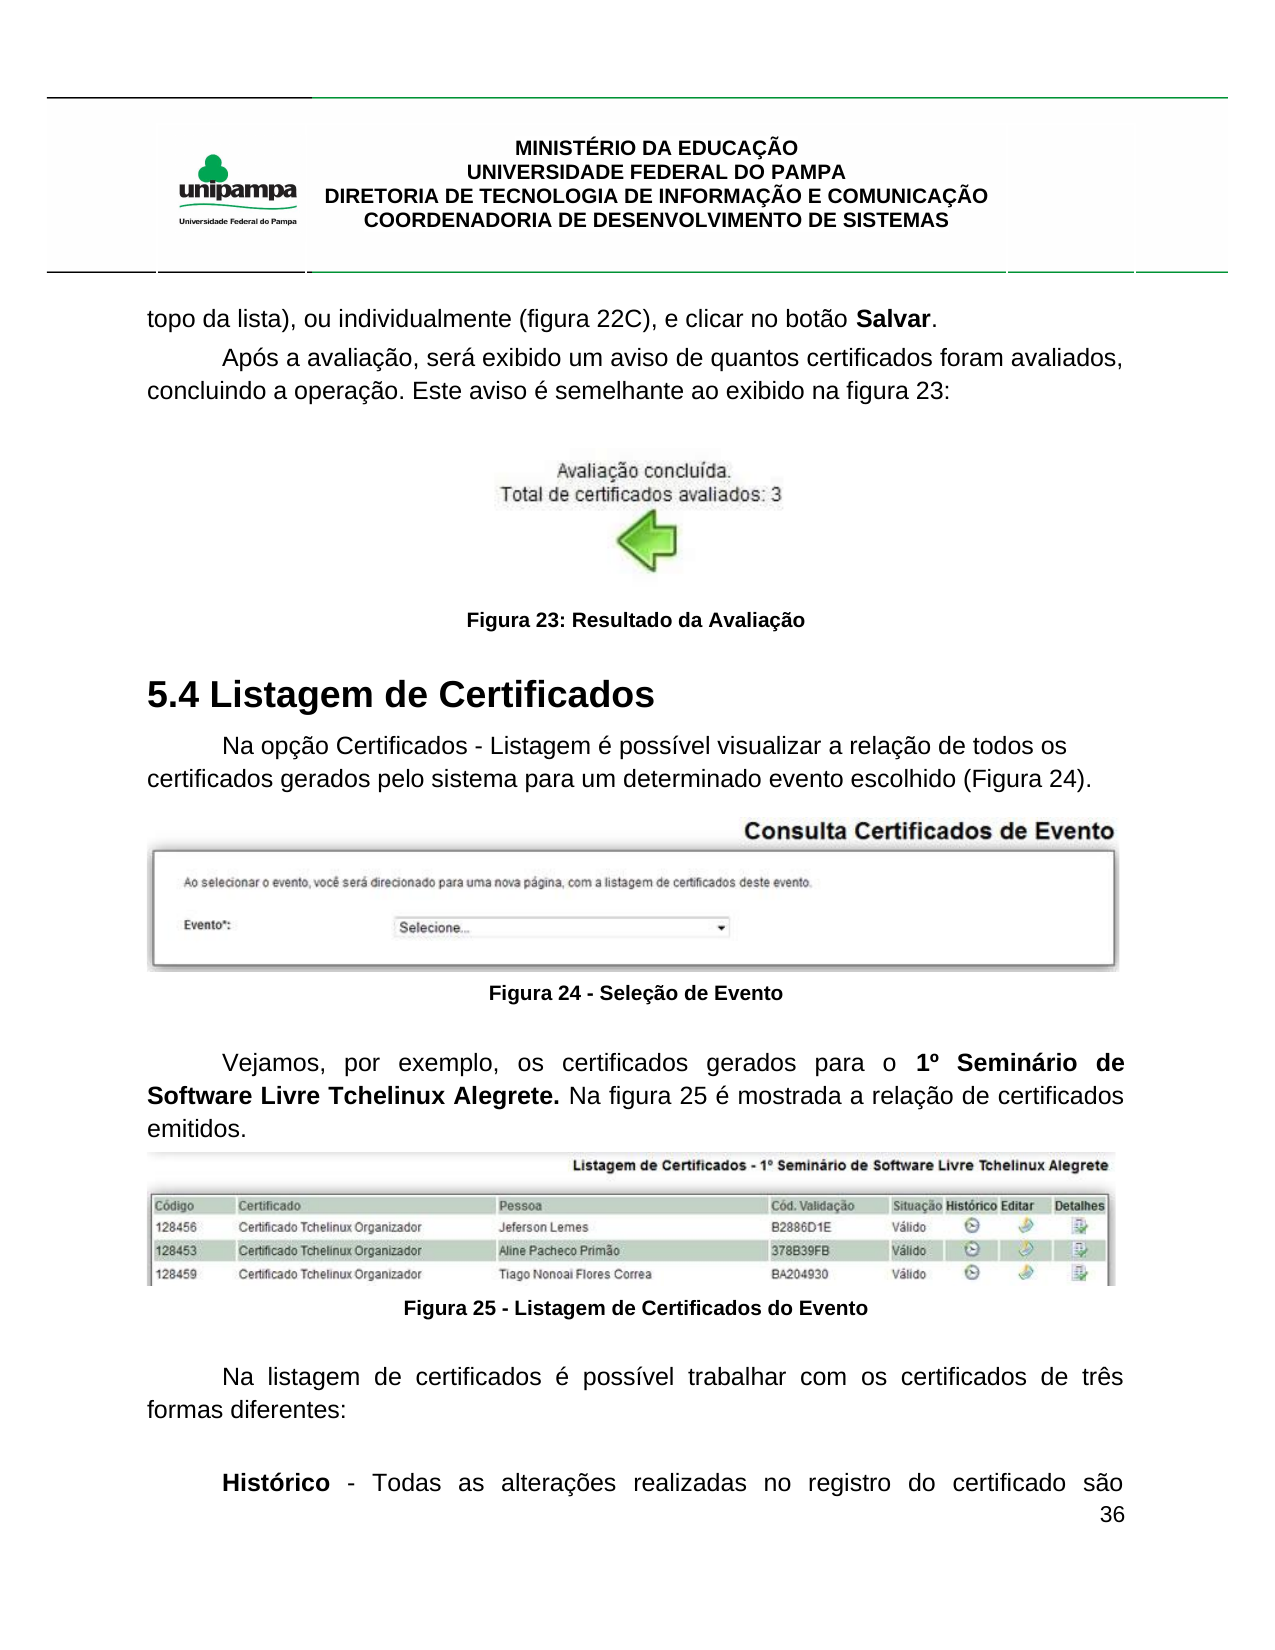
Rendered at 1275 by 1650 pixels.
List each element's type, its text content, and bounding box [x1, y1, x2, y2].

picture [307, 125, 1006, 273]
text Na opção Certificados - Listagem é possível visualizar a relação de todos os certificados gerados pelo sistema para um determinado evento escolhido (Figura 24). [147, 731, 1125, 792]
text Figura 23: Resultado da Avaliação [147, 608, 1125, 632]
text Após a avaliação, será exibido um aviso de quantos certificados foram avaliados, concluindo a operação. Este aviso é semelhante ao exibido na figura 23: [147, 343, 1125, 404]
subtitle 5.4 Listagem de Certificados [147, 673, 1125, 716]
text topo da lista), ou individualmente (figura 22C), e clicar no botão Salvar. [147, 304, 1125, 333]
picture [146, 1152, 1116, 1286]
text Figura 24 - Seleção de Evento [147, 981, 1125, 1005]
picture [46, 97, 1228, 273]
text Vejamos, por exemplo, os certificados gerados para o 1º Seminário de Software Livre Tchelinux Alegrete. Na figura 25 é mostrada a relação de certificados emitidos. [147, 1048, 1125, 1142]
picture [1008, 125, 1134, 273]
picture [146, 817, 1120, 972]
text Figura 25 - Listagem de Certificados do Evento [147, 1296, 1125, 1319]
text Na listagem de certificados é possível trabalhar com os certificados de três formas diferentes: [147, 1362, 1125, 1424]
text Histórico - Todas as alterações realizadas no registro do certificado são [147, 1468, 1125, 1497]
picture [457, 448, 814, 599]
picture [158, 125, 306, 273]
